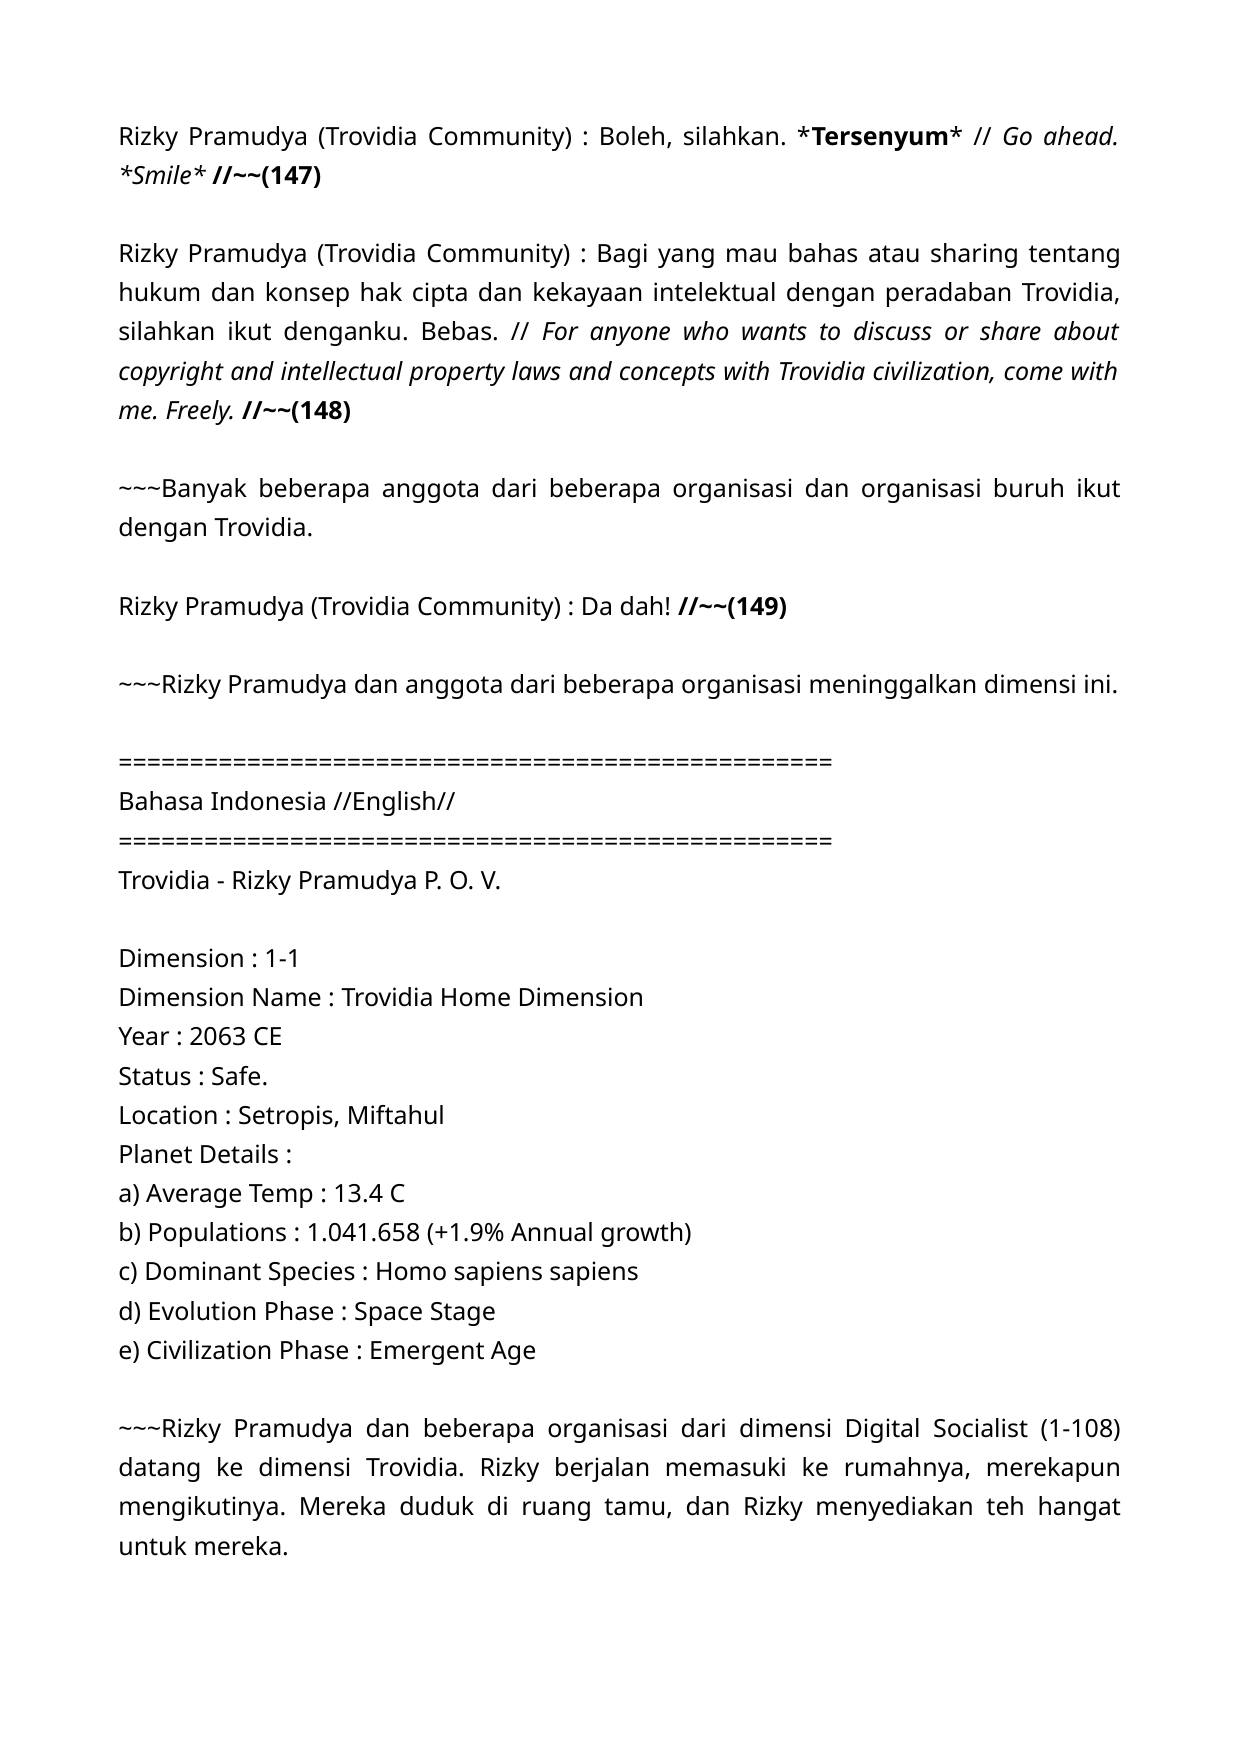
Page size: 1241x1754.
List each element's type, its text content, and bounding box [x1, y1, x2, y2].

text Rizky Pramudya (Trovidia Community) : Boleh, silahkan. *Tersenyum* // Go ahead. *Smile* //~~(147) [118, 118, 1122, 191]
text Rizky Pramudya (Trovidia Community) : Da dah! //~~(149) [118, 588, 1122, 622]
text Bahasa Indonesia //English// [118, 784, 1122, 818]
text ~~~Rizky Pramudya dan beberapa organisasi dari dimensi Digital Socialist (1-108) datang ke dimensi Trovidia. Rizky berjalan memasuki ke rumahnya, merekapun mengikutinya. Mereka duduk di ruang tamu, dan Rizky menyediakan teh hangat untuk mereka. [118, 1411, 1122, 1562]
text Dimension : 1-1 [118, 941, 1122, 975]
text ================================================== [118, 745, 1122, 779]
text Rizky Pramudya (Trovidia Community) : Bagi yang mau bahas atau sharing tentang hukum dan konsep hak cipta dan kekayaan intelektual dengan peradaban Trovidia, silahkan ikut denganku. Bebas. // For anyone who wants to discuss or share about copyright and intellectual property laws and concepts with Trovidia civilization, come with me. Freely. //~~(148) [118, 236, 1122, 426]
text ================================================== [118, 823, 1122, 857]
text Year : 2063 CE [118, 1019, 1122, 1053]
text c) Dominant Species : Homo sapiens sapiens [118, 1254, 1122, 1288]
text d) Evolution Phase : Space Stage [118, 1293, 1122, 1327]
text Location : Setropis, Miftahul [118, 1097, 1122, 1131]
text ~~~Rizky Pramudya dan anggota dari beberapa organisasi meninggalkan dimensi ini. [118, 666, 1122, 701]
text Dimension Name : Trovidia Home Dimension [118, 980, 1122, 1014]
text e) Civilization Phase : Emergent Age [118, 1332, 1122, 1366]
text Trovidia - Rizky Pramudya P. O. V. [118, 862, 1122, 896]
text ~~~Banyak beberapa anggota dari beberapa organisasi dan organisasi buruh ikut dengan Trovidia. [118, 471, 1122, 544]
text a) Average Temp : 13.4 C [118, 1176, 1122, 1210]
text Planet Details : [118, 1136, 1122, 1171]
text b) Populations : 1.041.658 (+1.9% Annual growth) [118, 1215, 1122, 1249]
text Status : Safe. [118, 1058, 1122, 1092]
